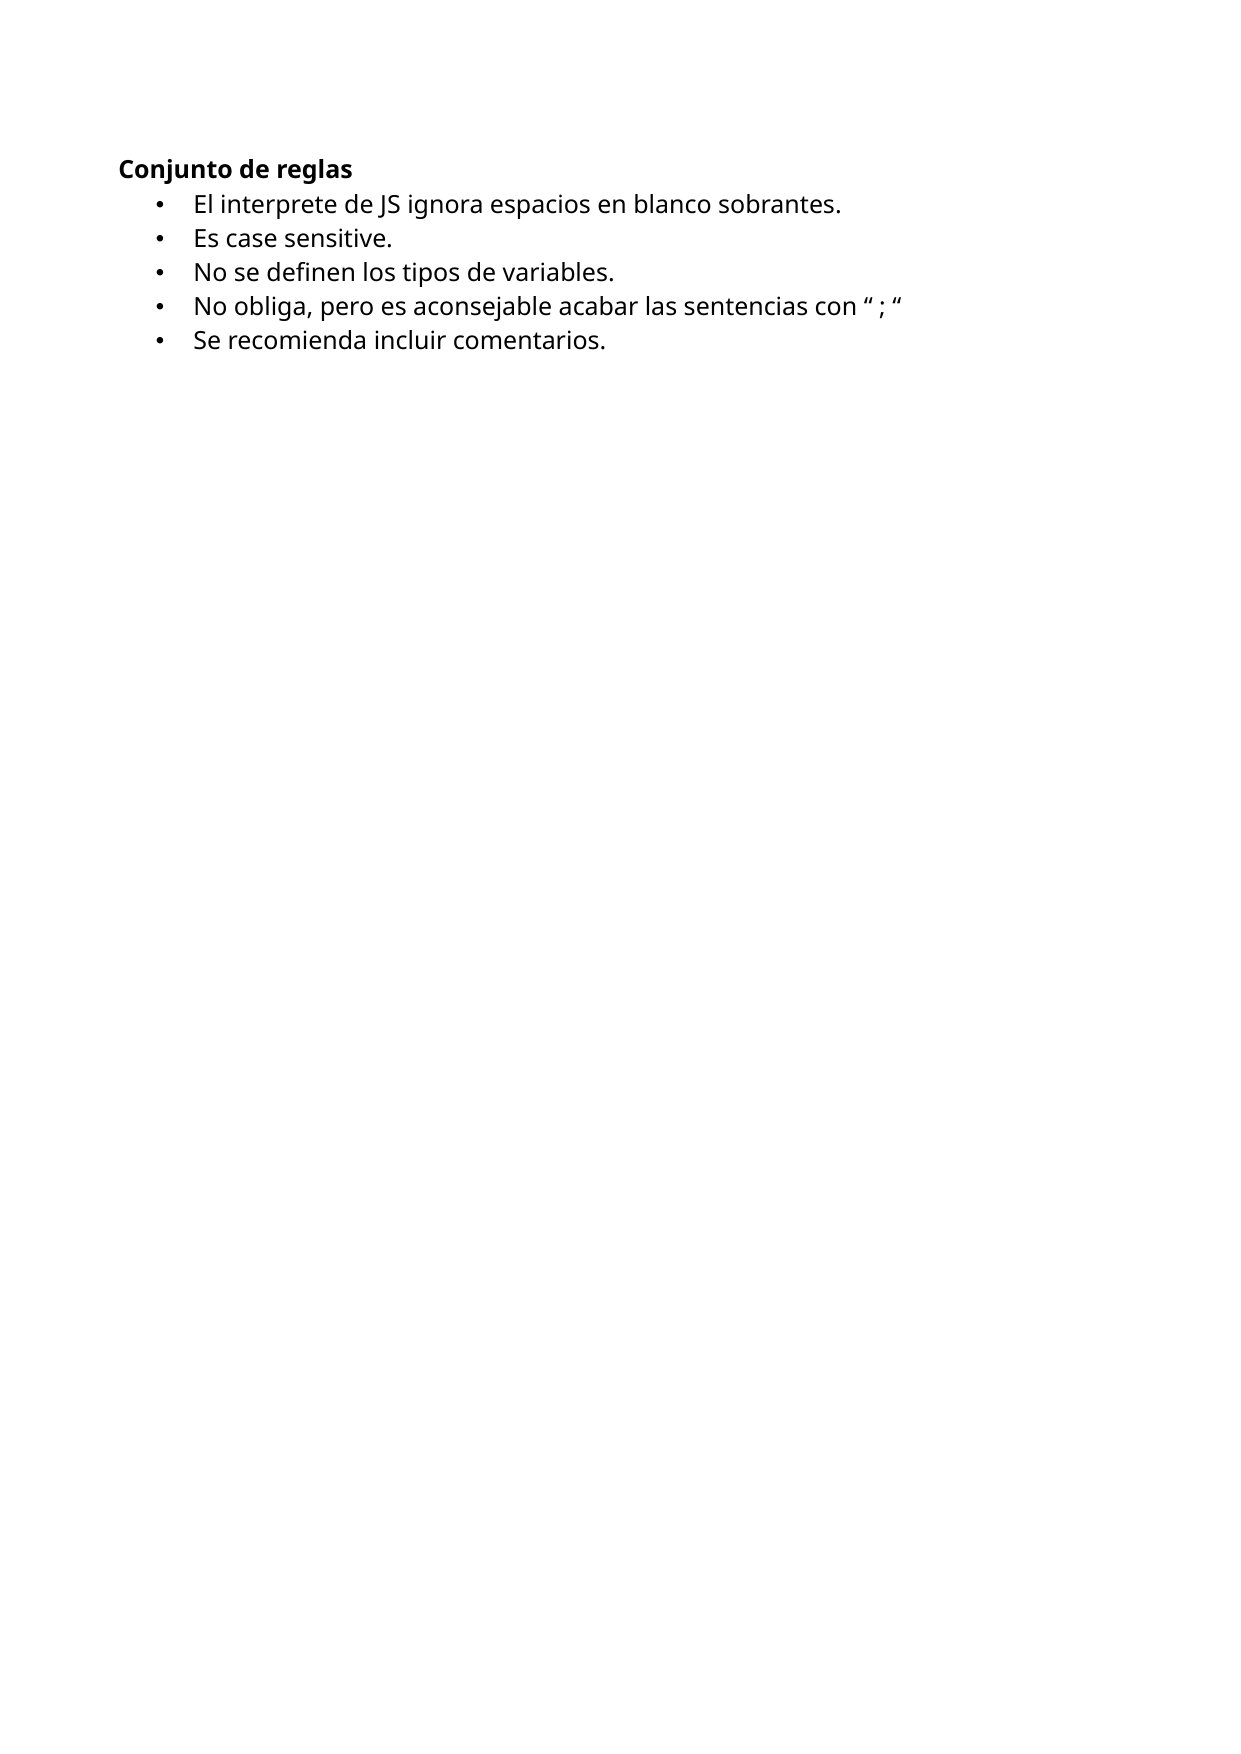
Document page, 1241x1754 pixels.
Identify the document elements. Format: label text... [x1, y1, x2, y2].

list Se recomienda incluir comentarios. [156, 322, 1122, 357]
list No se definen los tipos de variables. [156, 254, 1122, 288]
list Es case sensitive. [156, 220, 1122, 254]
list No obliga, pero es aconsejable acabar las sentencias con “ ; “ [156, 288, 1122, 322]
list El interprete de JS ignora espacios en blanco sobrantes. [156, 186, 1122, 220]
text Conjunto de reglas [118, 152, 1122, 186]
